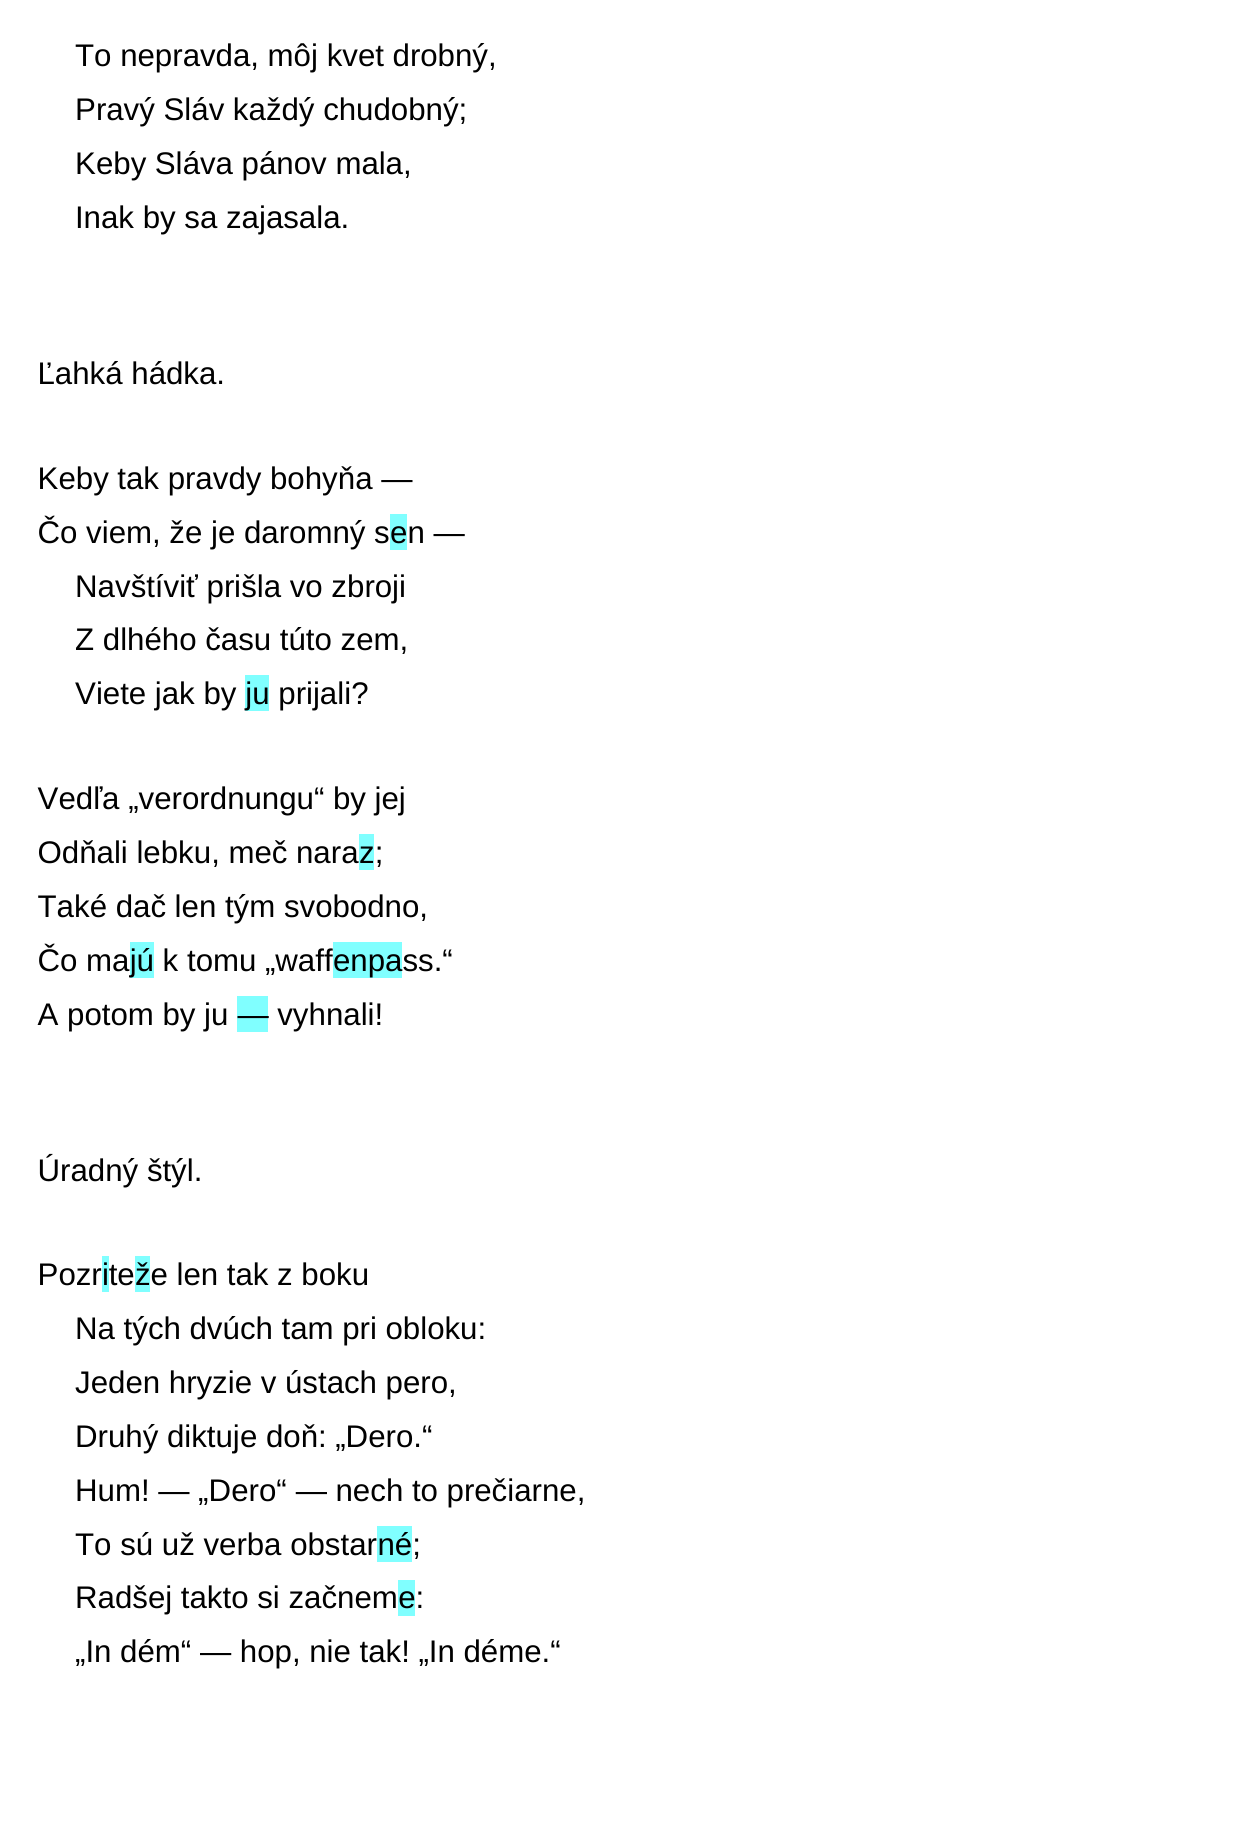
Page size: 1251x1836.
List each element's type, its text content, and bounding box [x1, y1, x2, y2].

text Pozriteže len tak z boku [37, 1256, 1130, 1292]
text Radšej takto si začneme: [37, 1579, 1130, 1616]
text Keby Sláva pánov mala, [37, 145, 1130, 181]
text To nepravda, môj kvet drobný, [37, 37, 1130, 73]
text Druhý diktuje doň: „Dero.“ [37, 1418, 1130, 1454]
text Také dač len tým svobodno, [37, 888, 1130, 924]
text Viete jak by ju prijali? [37, 675, 1130, 711]
text Úradný štýl. [37, 1152, 1130, 1187]
text Ľahká hádka. [37, 355, 1130, 391]
text Navštíviť prišla vo zbroji [37, 568, 1130, 603]
text Jeden hryzie v ústach pero, [37, 1364, 1130, 1400]
text To sú už verba obstarné; [37, 1526, 1130, 1562]
text Čo majú k tomu „waffenpass.“ [37, 942, 1130, 978]
text Čo viem, že je daromný sen — [37, 514, 1130, 550]
text Na tých dvúch tam pri obloku: [37, 1310, 1130, 1346]
text Z dlhého času túto zem, [37, 621, 1130, 657]
text Keby tak pravdy bohyňa — [37, 460, 1130, 496]
text Hum! — „Dero“ — nech to prečiarne, [37, 1472, 1130, 1508]
text Vedľa „verordnungu“ by jej [37, 780, 1130, 816]
text A potom by ju — vyhnali! [37, 996, 1130, 1032]
text „In dém“ — hop, nie tak! „In déme.“ [37, 1633, 1130, 1669]
text Inak by sa zajasala. [37, 199, 1130, 235]
text Pravý Sláv každý chudobný; [37, 91, 1130, 127]
text Odňali lebku, meč naraz; [37, 834, 1130, 870]
